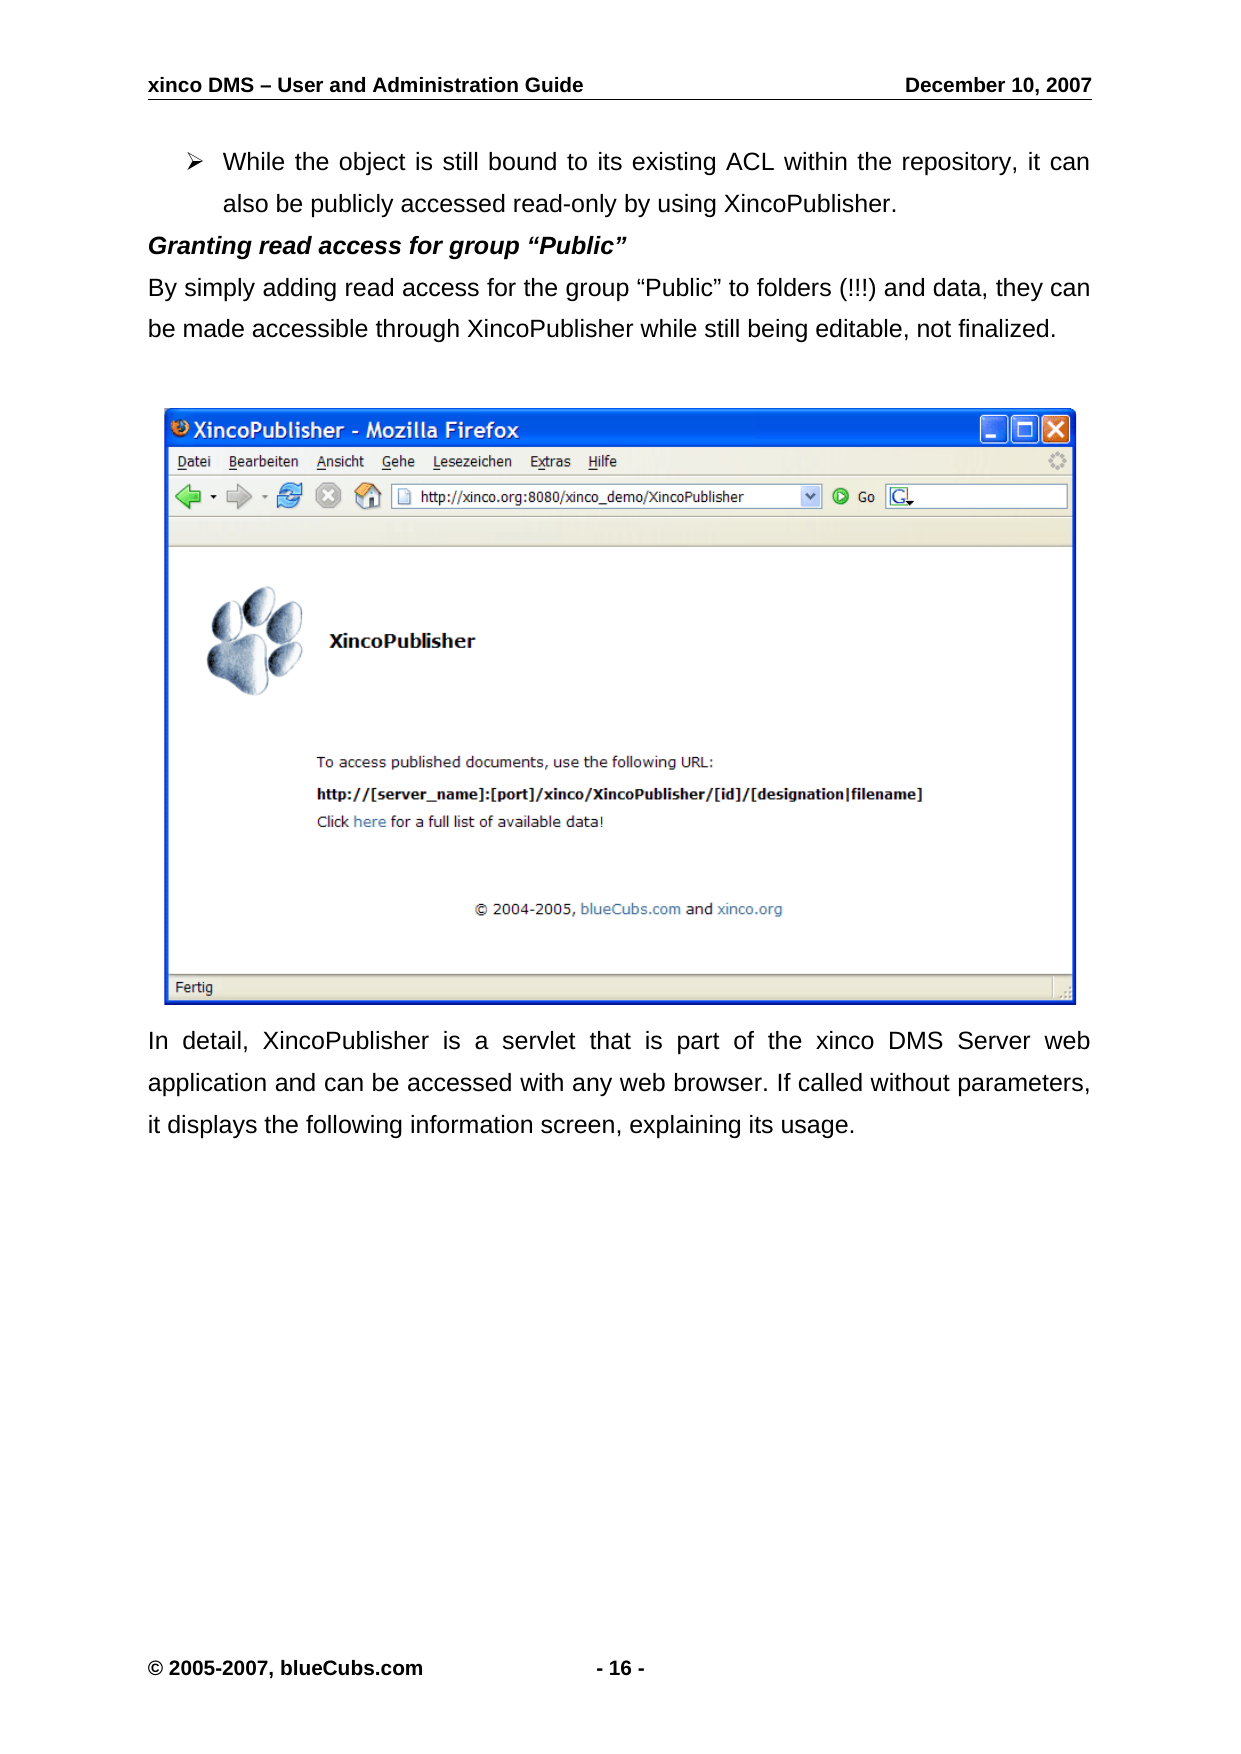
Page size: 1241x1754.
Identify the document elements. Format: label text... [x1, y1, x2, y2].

text In detail, XincoPublisher is a servlet that is part of the xinco DMS Server web application and can be accessed with any web browser. If called without parameters, it displays the following information screen, explaining its usage. [148, 1027, 1092, 1139]
list While the object is still bound to its existing ACL within the repository, it can also be publicly accessed read-only by using XincoPublisher. [185, 148, 1092, 218]
text By simply adding read access for the group “Public” to folders (!!!) and data, they can be made accessible through XincoPublisher while still being editable, not finalized. [148, 273, 1092, 343]
text Granting read access for group “Public” [148, 232, 1092, 259]
picture [164, 408, 1077, 1005]
